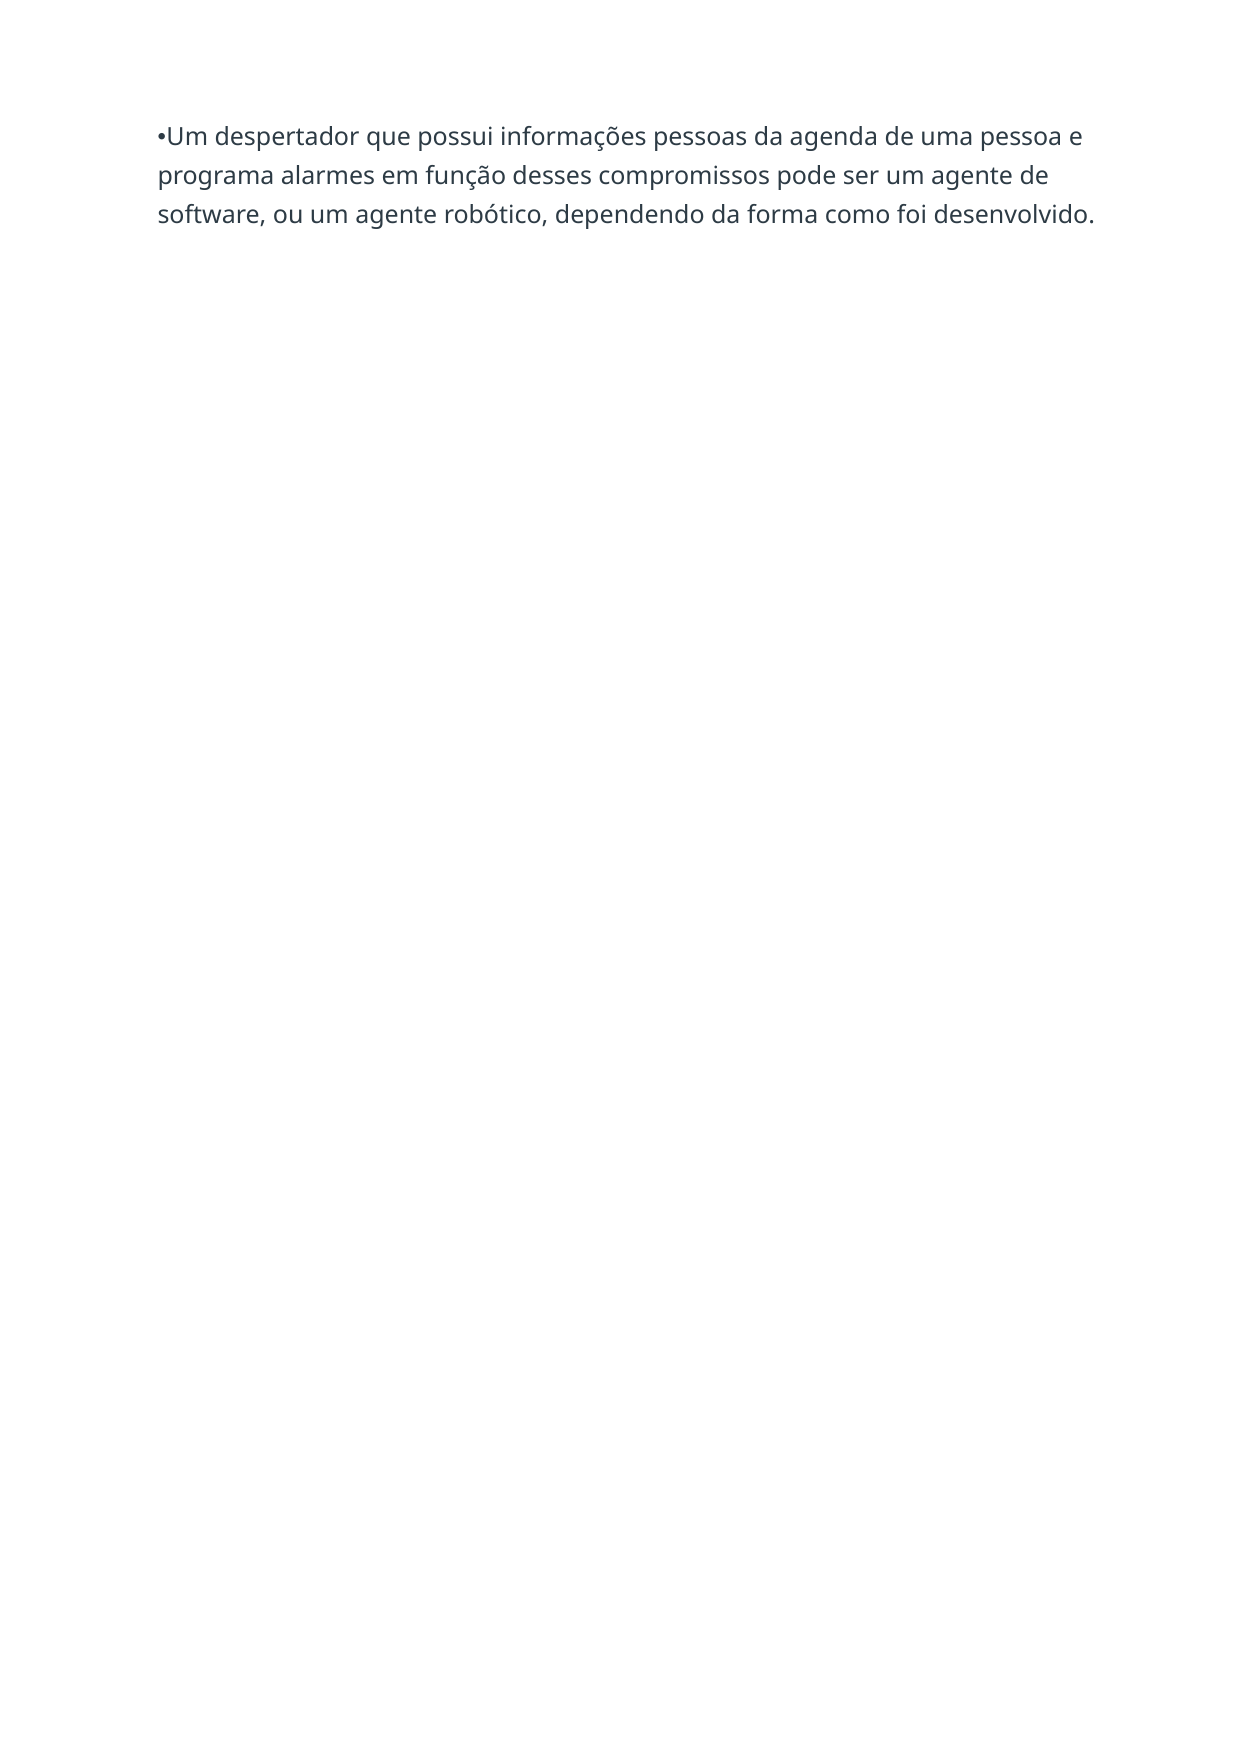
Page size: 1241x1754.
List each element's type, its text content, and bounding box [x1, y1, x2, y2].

list Um despertador que possui informações pessoas da agenda de uma pessoa e programa alarmes em função desses compromissos pode ser um agente de software, ou um agente robótico, dependendo da forma como foi desenvolvido. [118, 118, 1122, 231]
